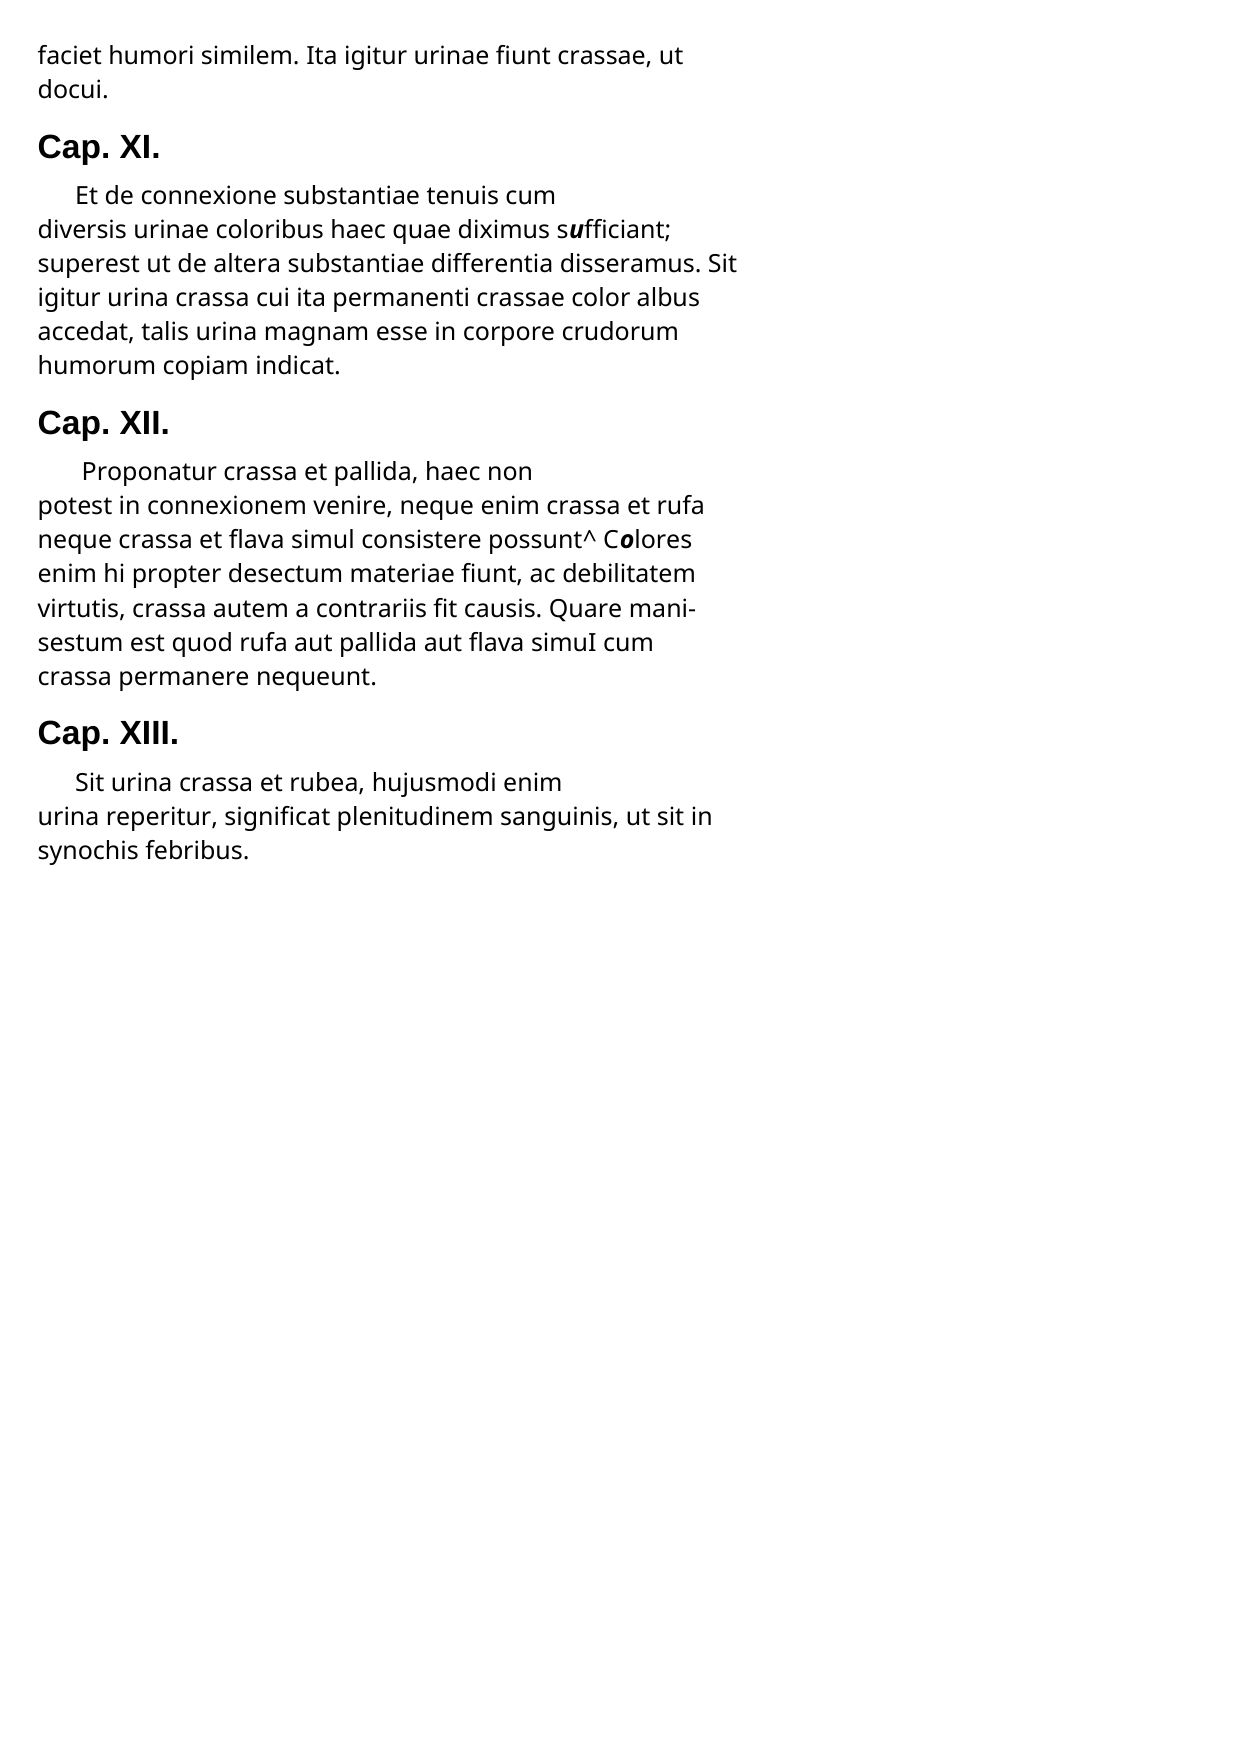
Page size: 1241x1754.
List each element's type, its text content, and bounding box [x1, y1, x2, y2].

text faciet humori similem. Ita igitur urinae fiunt crassae, ut docui. [37, 37, 1203, 106]
subtitle Cap. XI. [37, 126, 1203, 165]
subtitle Cap. XII. [37, 403, 1203, 441]
text Sit urina crassa et rubea, hujusmodi enim urina reperitur, significat plenitudinem sanguinis, ut sit in synochis febribus. [37, 764, 1203, 867]
text Et de connexione substantiae tenuis cum diversis urinae coloribus haec quae diximus sufficiant; superest ut de altera substantiae differentia disseramus. Sit igitur urina crassa cui ita permanenti crassae color albus accedat, talis urina magnam esse in corpore crudorum humorum copiam indicat. [37, 178, 1203, 382]
text Proponatur crassa et pallida, haec non potest in connexionem venire, neque enim crassa et rufa neque crassa et flava simul consistere possunt^ Colores enim hi propter desectum materiae fiunt, ac debilitatem virtutis, crassa autem a contrariis fit causis. Quare mani- sestum est quod rufa aut pallida aut flava simuI cum crassa permanere nequeunt. [37, 454, 1203, 692]
subtitle Cap. XIII. [37, 713, 1203, 752]
